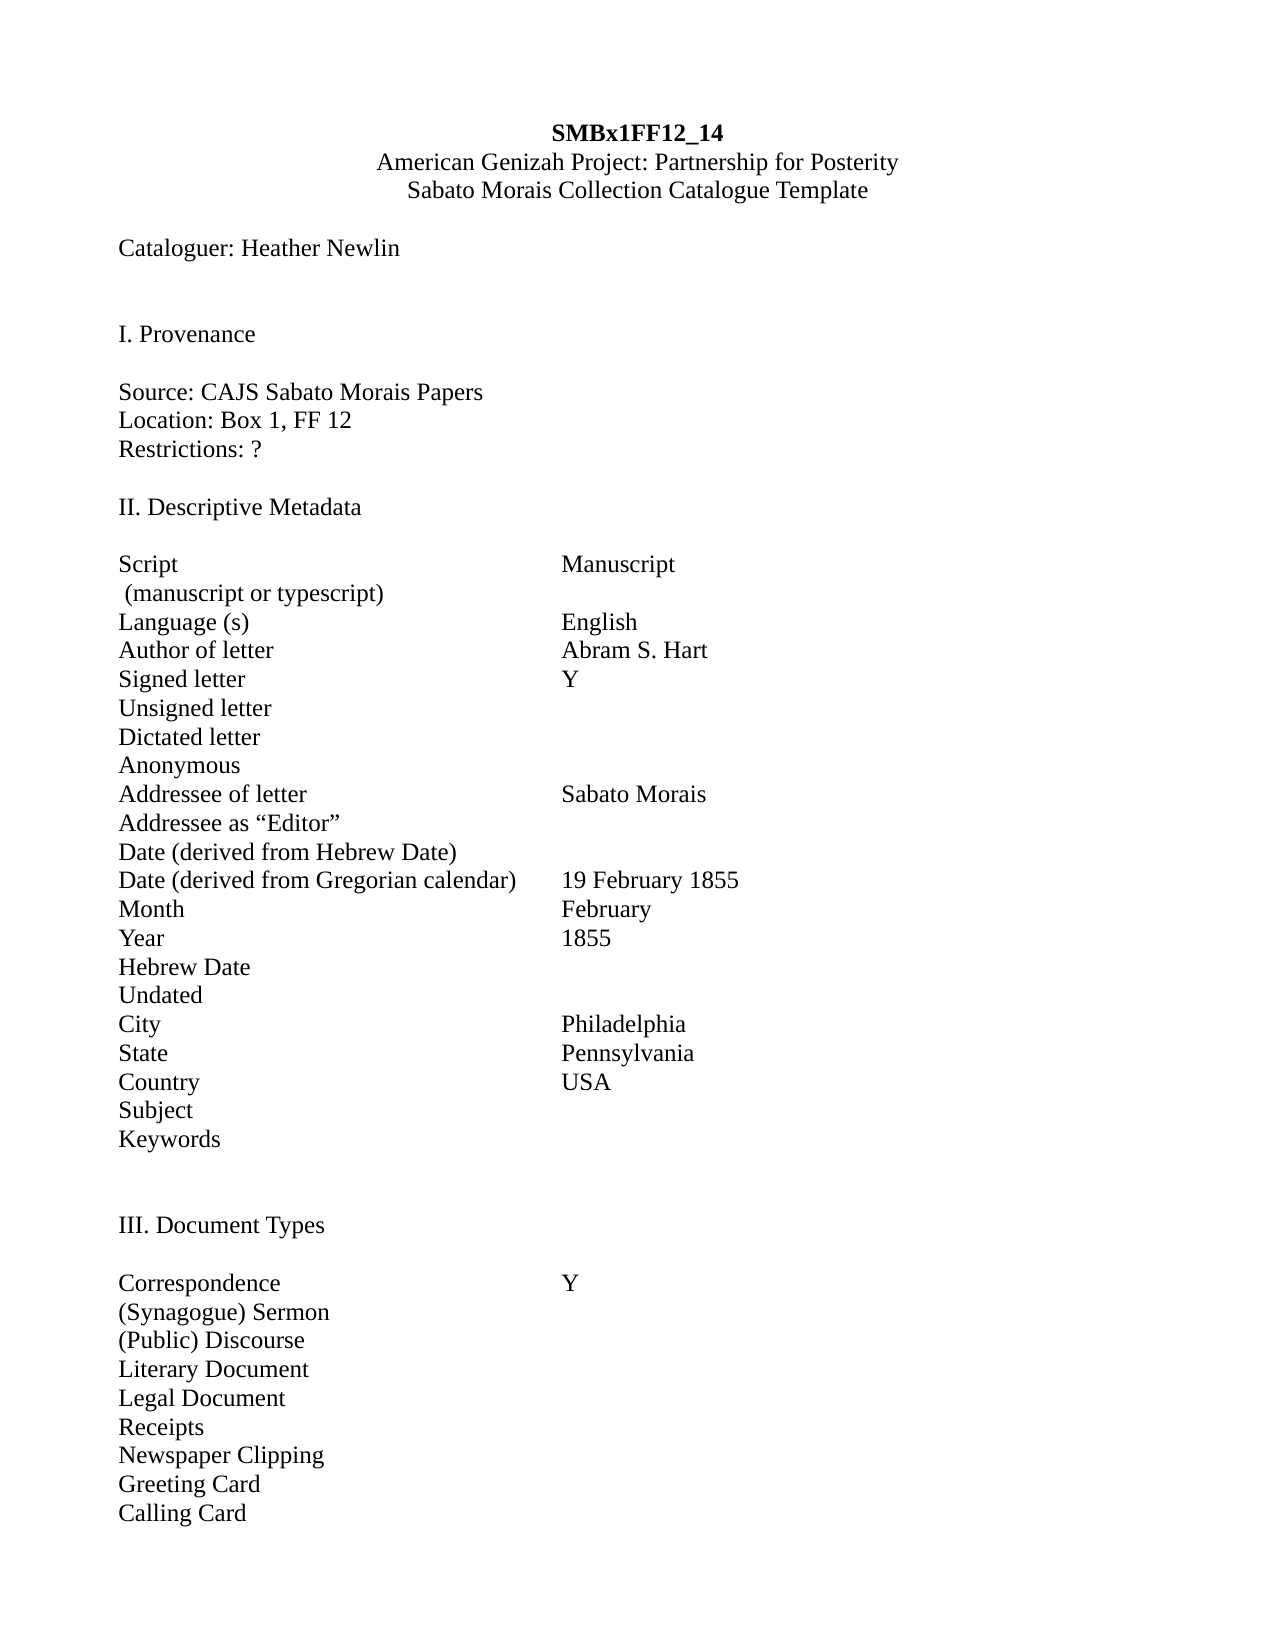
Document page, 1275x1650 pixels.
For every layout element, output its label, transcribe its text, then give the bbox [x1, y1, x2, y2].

text Hebrew Date [118, 952, 1157, 981]
text Anonymous [118, 751, 1157, 779]
text Location: Box 1, FF 12 [118, 406, 1157, 434]
text (Synagogue) Sermon [118, 1297, 1157, 1326]
text Language (s) English [118, 607, 1157, 636]
text American Genizah Project: Partnership for Posterity [118, 147, 1157, 176]
text (manuscript or typescript) [118, 578, 1157, 607]
text Addressee as “Editor” [118, 808, 1157, 837]
text Year 1855 [118, 923, 1157, 952]
text Correspondence Y [118, 1268, 1157, 1297]
text Signed letter Y [118, 664, 1157, 693]
text Sabato Morais Collection Catalogue Template [118, 176, 1157, 204]
text Script Manuscript [118, 549, 1157, 578]
text Date (derived from Gregorian calendar) 19 February 1855 [118, 866, 1157, 894]
text II. Descriptive Metadata [118, 492, 1157, 521]
text Date (derived from Hebrew Date) [118, 837, 1157, 866]
text Restrictions: ? [118, 434, 1157, 463]
text SMBx1FF12_14 [118, 118, 1157, 147]
text Unsigned letter [118, 693, 1157, 722]
text Source: CAJS Sabato Morais Papers [118, 377, 1157, 406]
text I. Provenance [118, 319, 1157, 348]
text State Pennsylvania [118, 1038, 1157, 1067]
text Keywords [118, 1124, 1157, 1153]
text Receipts [118, 1412, 1157, 1441]
text Month February [118, 894, 1157, 923]
text Newspaper Clipping [118, 1441, 1157, 1469]
text Addressee of letter Sabato Morais [118, 779, 1157, 808]
text (Public) Discourse [118, 1326, 1157, 1354]
text Undated [118, 981, 1157, 1009]
text Cataloguer: Heather Newlin [118, 233, 1157, 262]
text Dictated letter [118, 722, 1157, 751]
text Country USA [118, 1067, 1157, 1096]
text III. Document Types [118, 1211, 1157, 1239]
text Author of letter Abram S. Hart [118, 636, 1157, 664]
text Greeting Card [118, 1469, 1157, 1498]
text Subject [118, 1096, 1157, 1124]
text Legal Document [118, 1383, 1157, 1412]
text Calling Card [118, 1498, 1157, 1527]
text Literary Document [118, 1354, 1157, 1383]
text City Philadelphia [118, 1009, 1157, 1038]
